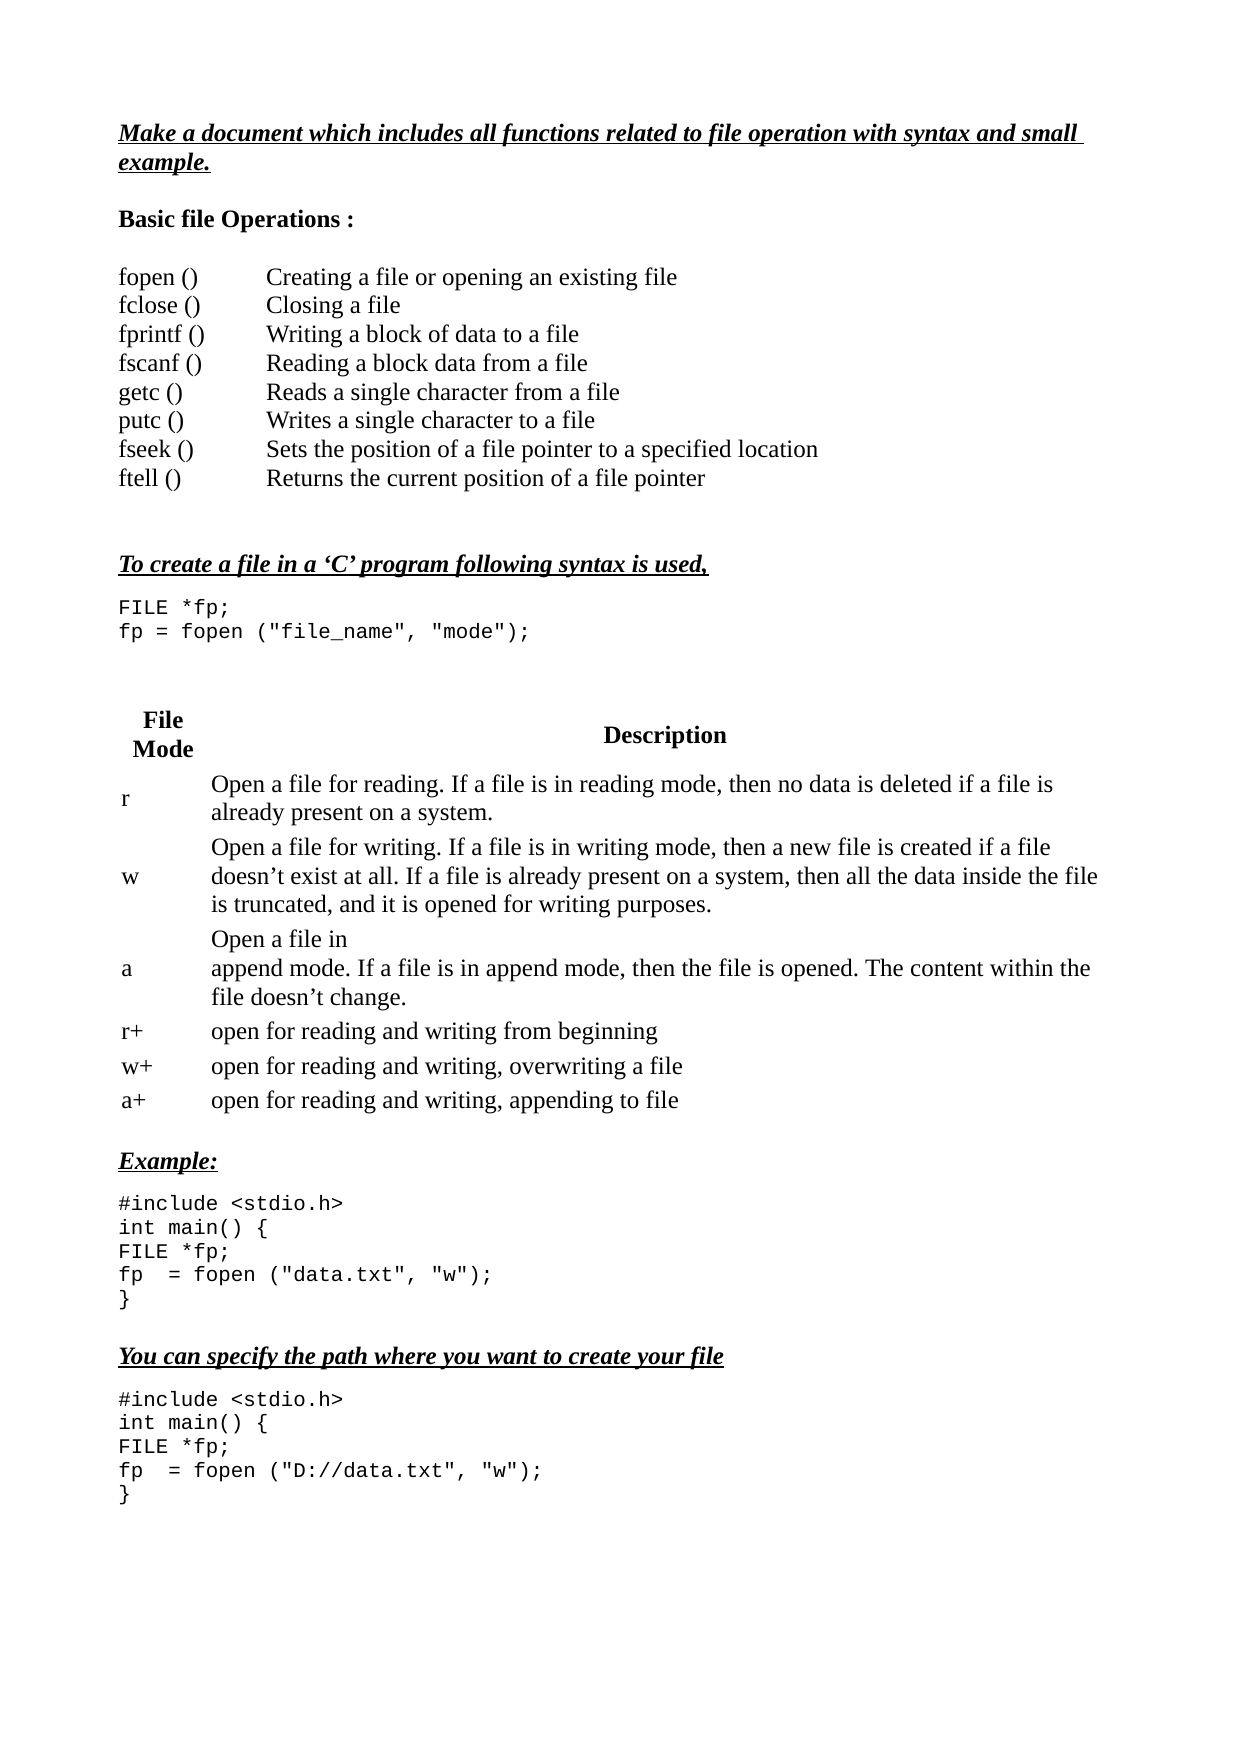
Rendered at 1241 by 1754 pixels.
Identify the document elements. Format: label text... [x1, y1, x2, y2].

text putc () Writes a single character to a file [118, 406, 1122, 434]
text fp = fopen ("data.txt", "w"); [118, 1264, 1122, 1288]
table_cell open for reading and writing, appending to file [208, 1083, 1122, 1117]
text fprintf () Writing a block of data to a file [118, 319, 1122, 348]
table_cell r+ [118, 1013, 208, 1048]
table_header File Mode [118, 703, 208, 766]
text ftell () Returns the current position of a file pointer [118, 463, 1122, 492]
text fseek () Sets the position of a file pointer to a specified location [118, 434, 1122, 463]
table_header Description [208, 703, 1122, 766]
table_cell a [118, 921, 208, 1013]
text fp = fopen ("D://data.txt", "w"); [118, 1460, 1122, 1483]
text Make a document which includes all functions related to file operation with syntax and small example. [118, 118, 1122, 176]
text FILE *fp; [118, 597, 1122, 621]
text getc () Reads a single character from a file [118, 377, 1122, 406]
table_cell Open a file in append mode. If a file is in append mode, then the file is opened. The content within the file doesn’t change. [208, 921, 1122, 1013]
text int main() { [118, 1217, 1122, 1241]
table_cell open for reading and writing, overwriting a file [208, 1048, 1122, 1082]
text FILE *fp; [118, 1436, 1122, 1460]
text } [118, 1483, 1122, 1507]
text #include <stdio.h> [118, 1389, 1122, 1412]
text FILE *fp; [118, 1241, 1122, 1264]
text To create a file in a ‘C’ program following syntax is used, [118, 549, 1122, 578]
table_cell Open a file for writing. If a file is in writing mode, then a new file is created if a file doesn’t exist at all. If a file is already present on a system, then all the data inside the file is truncated, and it is opened for writing purposes. [208, 829, 1122, 921]
text fclose () Closing a file [118, 291, 1122, 319]
table_cell w [118, 829, 208, 921]
text You can specify the path where you want to create your file [118, 1341, 1122, 1370]
text fp = fopen ("file_name", "mode"); [118, 621, 1122, 644]
text fscanf () Reading a block data from a file [118, 348, 1122, 377]
text int main() { [118, 1412, 1122, 1436]
text #include <stdio.h> [118, 1193, 1122, 1217]
text fopen () Creating a file or opening an existing file [118, 262, 1122, 291]
text Example: [118, 1146, 1122, 1174]
table_cell Open a file for reading. If a file is in reading mode, then no data is deleted if a file is already present on a system. [208, 766, 1122, 829]
table_cell w+ [118, 1048, 208, 1082]
text Basic file Operations : [118, 204, 1122, 233]
table_cell r [118, 766, 208, 829]
text } [118, 1288, 1122, 1312]
table_cell a+ [118, 1083, 208, 1117]
table_cell open for reading and writing from beginning [208, 1013, 1122, 1048]
